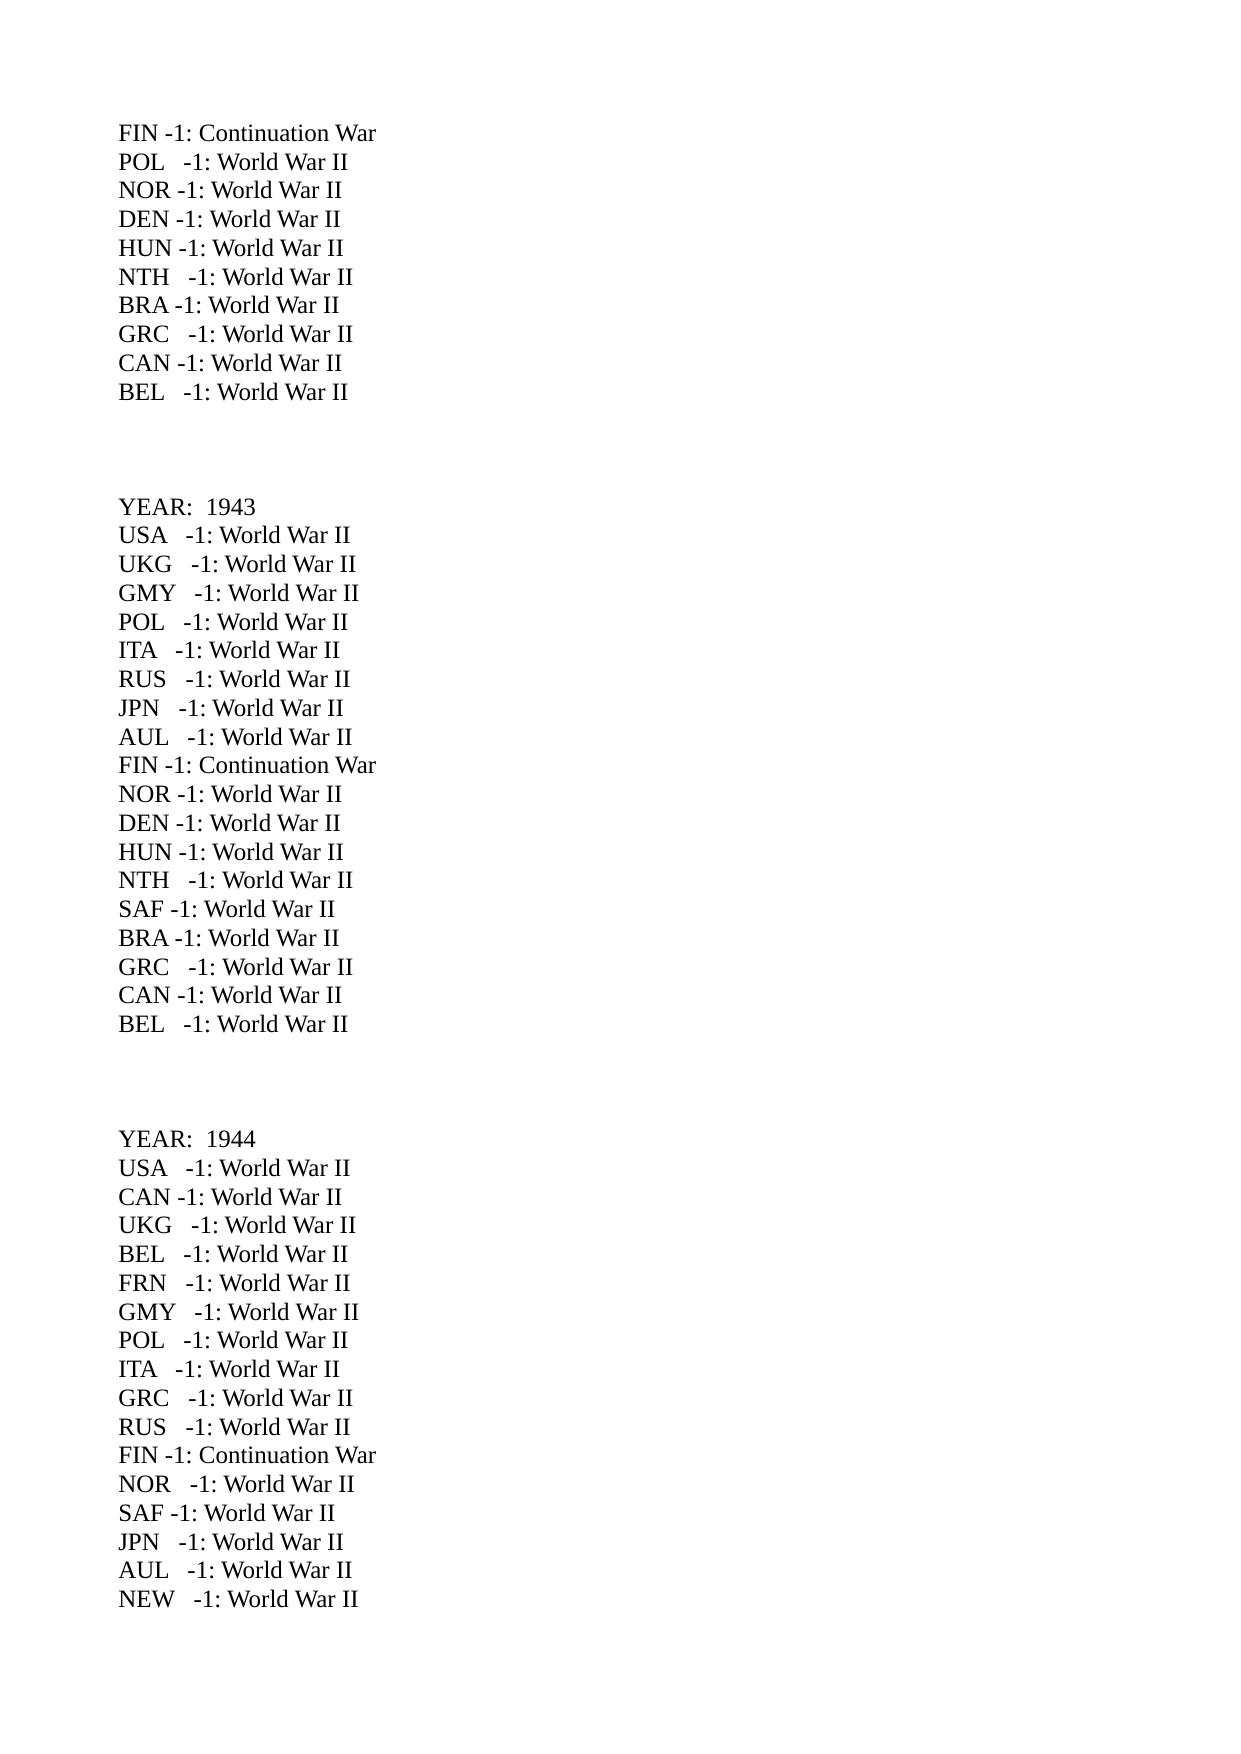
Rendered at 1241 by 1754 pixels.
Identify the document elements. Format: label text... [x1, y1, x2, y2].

text BRA -1: World War II [118, 923, 1122, 952]
text AUL -1: World War II [118, 722, 1122, 751]
text RUS -1: World War II [118, 1412, 1122, 1441]
text FIN -1: Continuation War [118, 118, 1122, 147]
text ITA -1: World War II [118, 1354, 1122, 1383]
text HUN -1: World War II [118, 837, 1122, 866]
text RUS -1: World War II [118, 664, 1122, 693]
text FIN -1: Continuation War [118, 751, 1122, 779]
text USA -1: World War II [118, 521, 1122, 549]
text GRC -1: World War II [118, 319, 1122, 348]
text SAF -1: World War II [118, 894, 1122, 923]
text USA -1: World War II [118, 1153, 1122, 1182]
text SAF -1: World War II [118, 1498, 1122, 1527]
text YEAR: 1944 [118, 1124, 1122, 1153]
text POL -1: World War II [118, 147, 1122, 176]
text BEL -1: World War II [118, 1009, 1122, 1038]
text NOR -1: World War II [118, 779, 1122, 808]
text DEN -1: World War II [118, 808, 1122, 837]
text GRC -1: World War II [118, 1383, 1122, 1412]
text YEAR: 1943 [118, 492, 1122, 521]
text BEL -1: World War II [118, 1239, 1122, 1268]
text CAN -1: World War II [118, 1182, 1122, 1211]
text DEN -1: World War II [118, 204, 1122, 233]
text NOR -1: World War II [118, 1469, 1122, 1498]
text AUL -1: World War II [118, 1556, 1122, 1584]
text POL -1: World War II [118, 607, 1122, 636]
text BRA -1: World War II [118, 291, 1122, 319]
text CAN -1: World War II [118, 348, 1122, 377]
text JPN -1: World War II [118, 1527, 1122, 1556]
text NTH -1: World War II [118, 866, 1122, 894]
text NEW -1: World War II [118, 1584, 1122, 1613]
text HUN -1: World War II [118, 233, 1122, 262]
text GMY -1: World War II [118, 1297, 1122, 1326]
text FIN -1: Continuation War [118, 1441, 1122, 1469]
text UKG -1: World War II [118, 1211, 1122, 1239]
text GRC -1: World War II [118, 952, 1122, 981]
text ITA -1: World War II [118, 636, 1122, 664]
text JPN -1: World War II [118, 693, 1122, 722]
text NOR -1: World War II [118, 176, 1122, 204]
text FRN -1: World War II [118, 1268, 1122, 1297]
text GMY -1: World War II [118, 578, 1122, 607]
text POL -1: World War II [118, 1326, 1122, 1354]
text BEL -1: World War II [118, 377, 1122, 406]
text NTH -1: World War II [118, 262, 1122, 291]
text UKG -1: World War II [118, 549, 1122, 578]
text CAN -1: World War II [118, 981, 1122, 1009]
